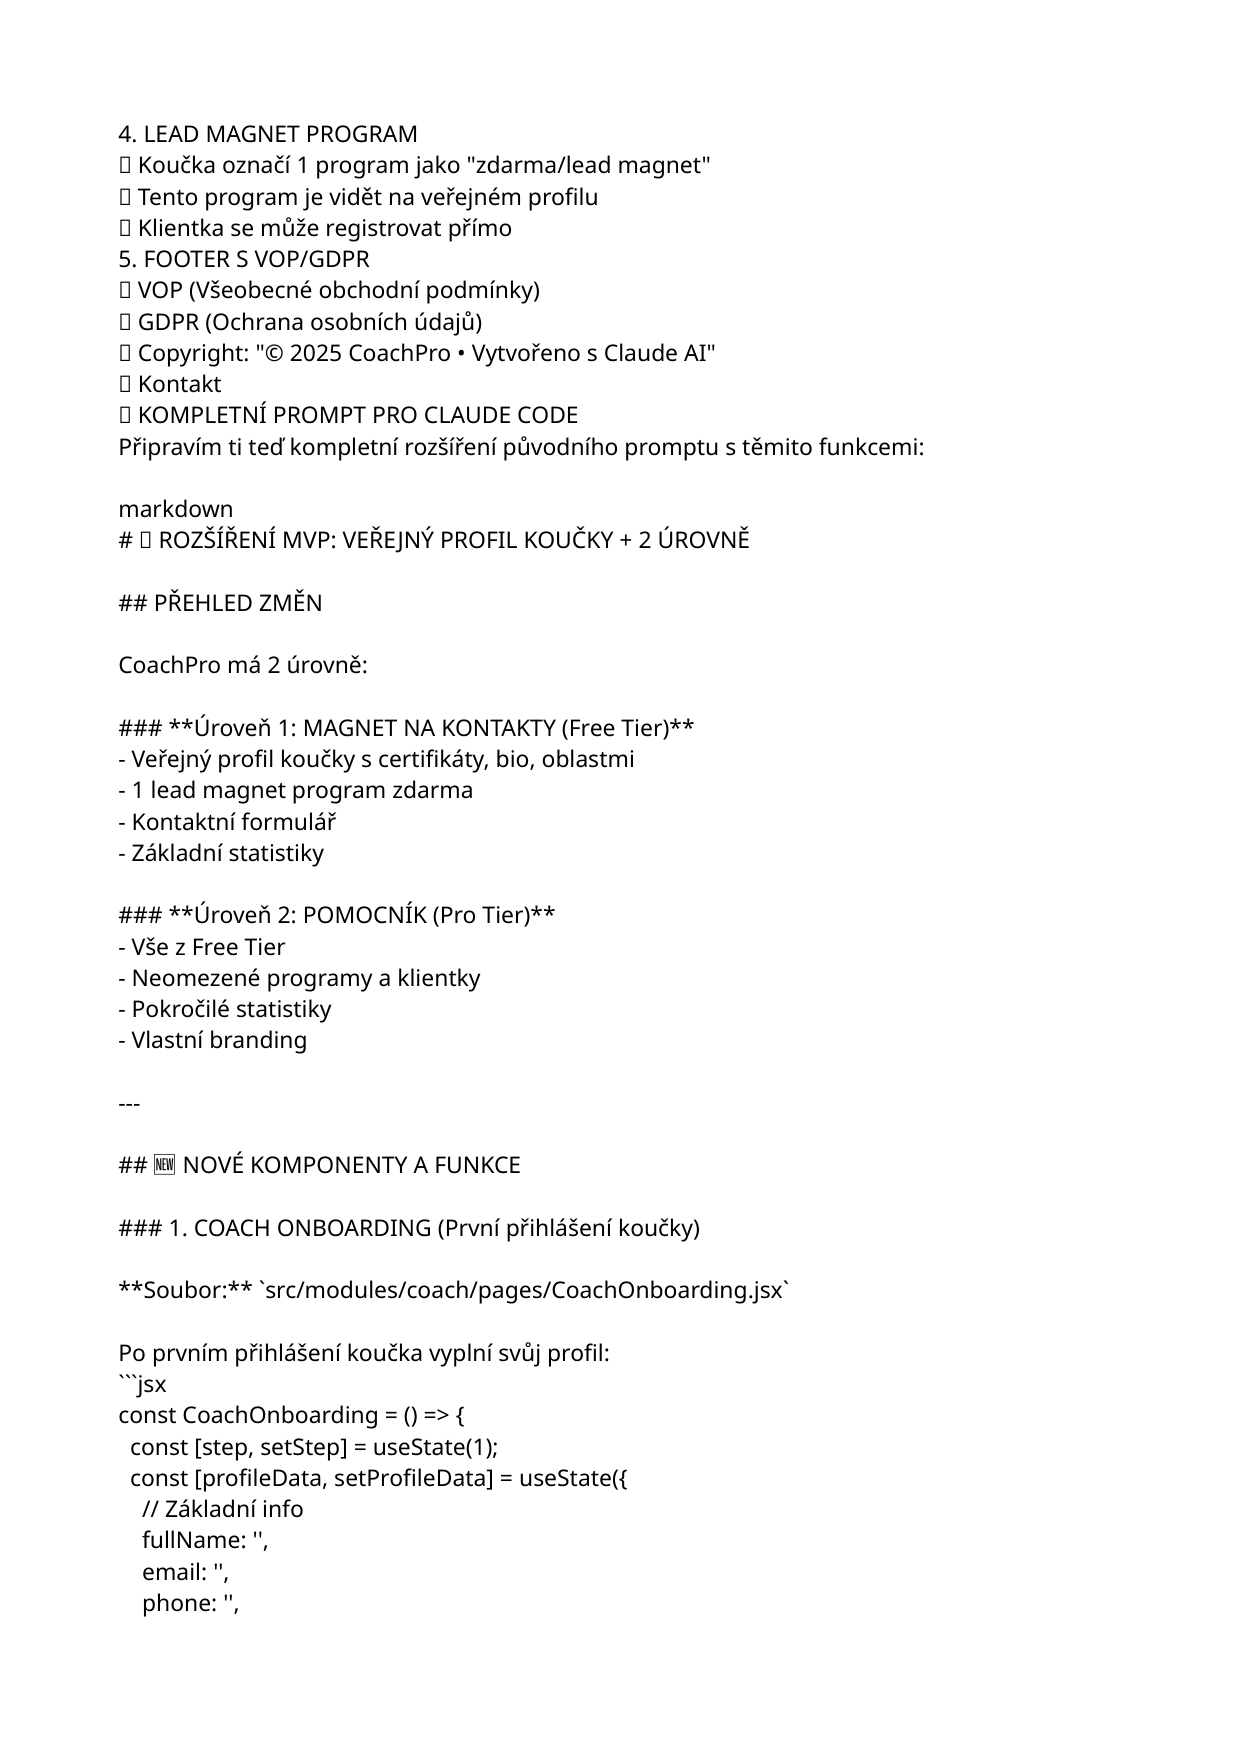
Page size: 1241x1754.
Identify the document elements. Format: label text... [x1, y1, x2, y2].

text const CoachOnboarding = () => { [118, 1399, 1122, 1431]
text - Vše z Free Tier [118, 931, 1122, 962]
text // Základní info [118, 1493, 1122, 1524]
text ### 1. COACH ONBOARDING (První přihlášení koučky) [118, 1212, 1122, 1243]
text CoachPro má 2 úrovně: [118, 649, 1122, 681]
text const [step, setStep] = useState(1); [118, 1431, 1122, 1462]
text ✅ GDPR (Ochrana osobních údajů) [118, 306, 1122, 337]
text email: '', [118, 1556, 1122, 1587]
text ✅ Tento program je vidět na veřejném profilu [118, 181, 1122, 212]
text ```jsx [118, 1368, 1122, 1399]
text ### **Úroveň 1: MAGNET NA KONTAKTY (Free Tier)** [118, 712, 1122, 743]
text markdown [118, 493, 1122, 524]
text ## PŘEHLED ZMĚN [118, 587, 1122, 618]
text - Vlastní branding [118, 1024, 1122, 1056]
text ✅ Klientka se může registrovat přímo [118, 212, 1122, 243]
text - 1 lead magnet program zdarma [118, 774, 1122, 806]
text 4. LEAD MAGNET PROGRAM [118, 118, 1122, 149]
text ### **Úroveň 2: POMOCNÍK (Pro Tier)** [118, 899, 1122, 931]
text Připravím ti teď kompletní rozšíření původního promptu s těmito funkcemi: [118, 431, 1122, 462]
text ✅ Kontakt [118, 368, 1122, 399]
text fullName: '', [118, 1524, 1122, 1556]
text - Základní statistiky [118, 837, 1122, 868]
text 📝 KOMPLETNÍ PROMPT PRO CLAUDE CODE [118, 399, 1122, 431]
text --- [118, 1087, 1122, 1118]
text ✅ Copyright: "© 2025 CoachPro • Vytvořeno s Claude AI" [118, 337, 1122, 368]
text - Neomezené programy a klientky [118, 962, 1122, 993]
text - Veřejný profil koučky s certifikáty, bio, oblastmi [118, 743, 1122, 774]
text const [profileData, setProfileData] = useState({ [118, 1462, 1122, 1493]
text # 🎯 ROZŠÍŘENÍ MVP: VEŘEJNÝ PROFIL KOUČKY + 2 ÚROVNĚ [118, 524, 1122, 556]
text 5. FOOTER S VOP/GDPR [118, 243, 1122, 274]
text **Soubor:** `src/modules/coach/pages/CoachOnboarding.jsx` [118, 1274, 1122, 1306]
text phone: '', [118, 1587, 1122, 1618]
text ✅ VOP (Všeobecné obchodní podmínky) [118, 274, 1122, 306]
text ## 🆕 NOVÉ KOMPONENTY A FUNKCE [118, 1149, 1122, 1181]
text Po prvním přihlášení koučka vyplní svůj profil: [118, 1337, 1122, 1368]
text - Pokročilé statistiky [118, 993, 1122, 1024]
text ✅ Koučka označí 1 program jako "zdarma/lead magnet" [118, 149, 1122, 181]
text - Kontaktní formulář [118, 806, 1122, 837]
